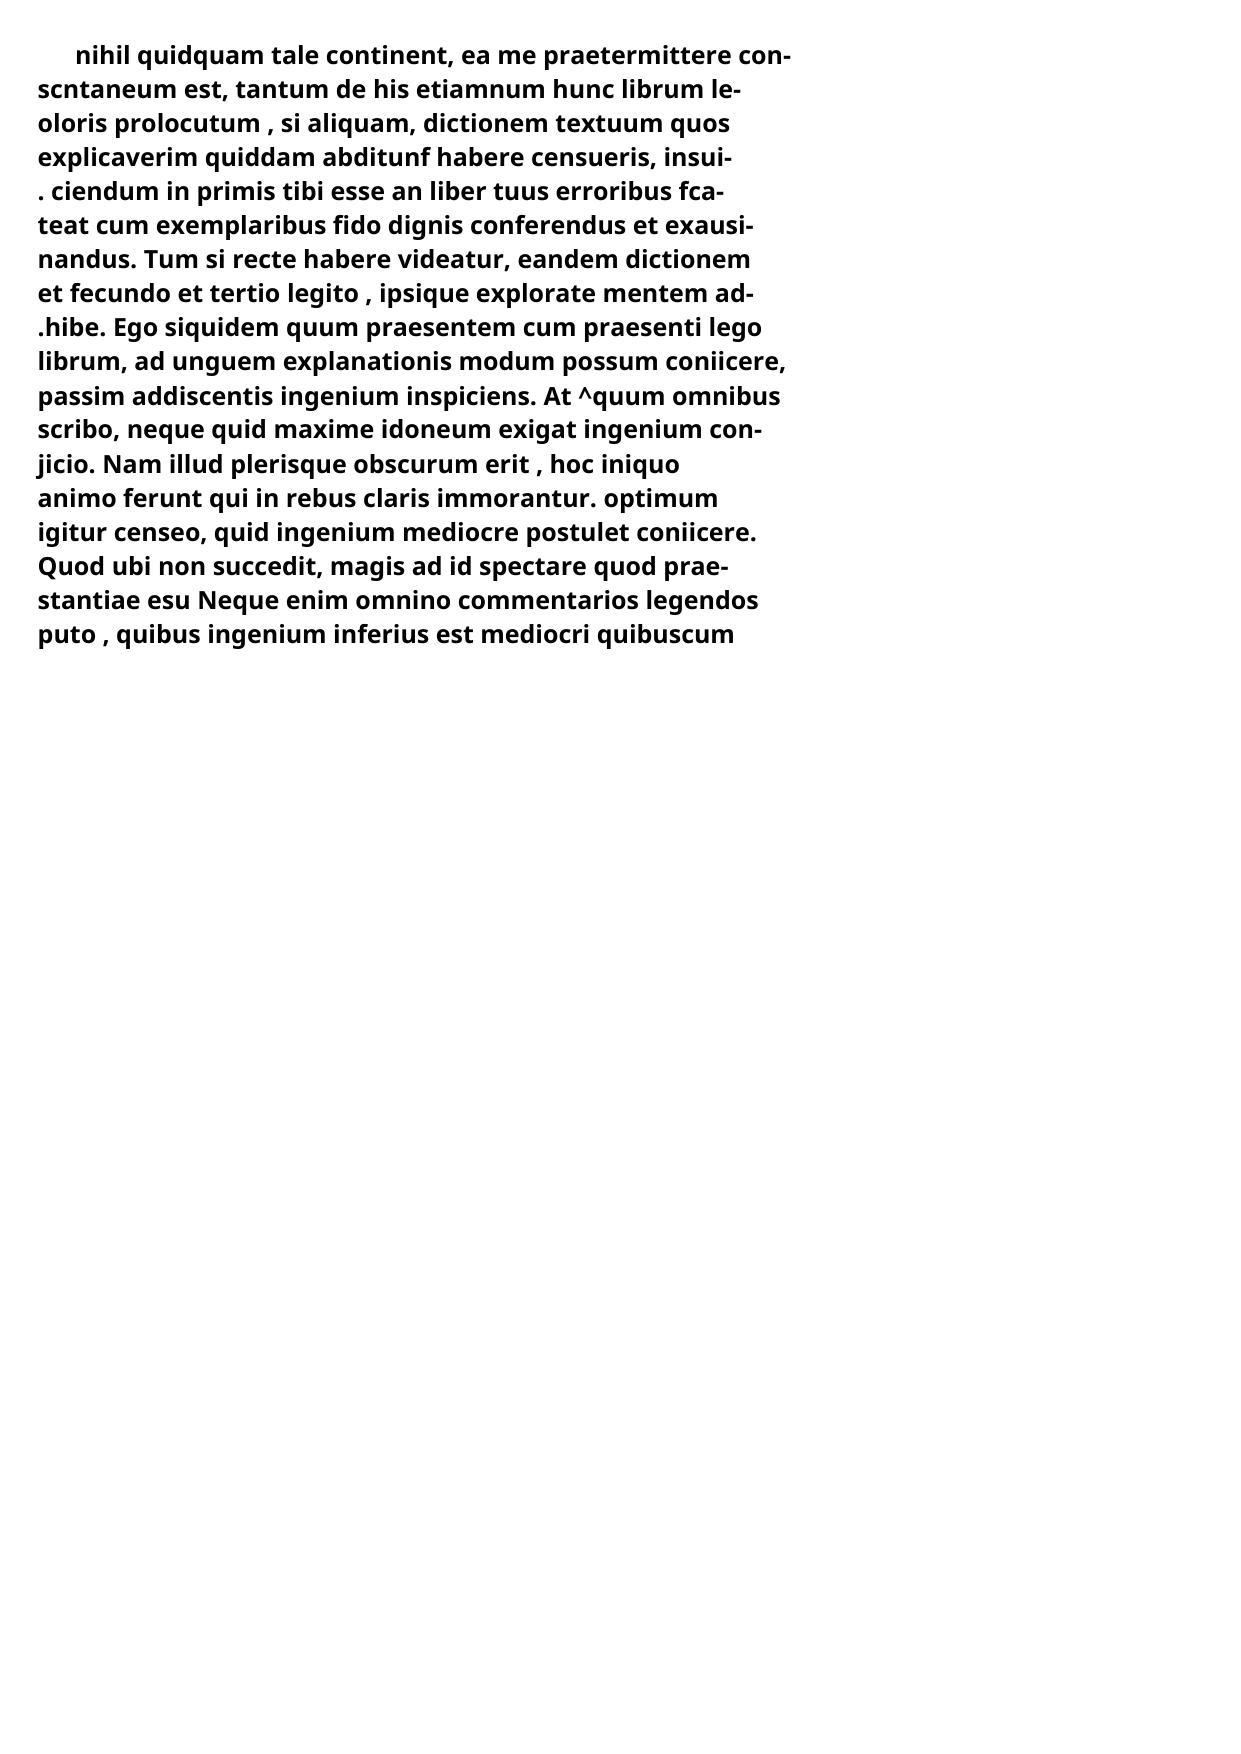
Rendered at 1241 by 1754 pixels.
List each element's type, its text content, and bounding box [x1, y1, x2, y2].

text nihil quidquam tale continent, ea me praetermittere con- scntaneum est, tantum de his etiamnum hunc librum le- oloris prolocutum , si aliquam, dictionem textuum quos explicaverim quiddam abditunf habere censueris, insui- . ciendum in primis tibi esse an liber tuus erroribus fca- teat cum exemplaribus fido dignis conferendus et exausi- nandus. Tum si recte habere videatur, eandem dictionem et fecundo et tertio legito , ipsique explorate mentem ad- .hibe. Ego siquidem quum praesentem cum praesenti lego librum, ad unguem explanationis modum possum coniicere, passim addiscentis ingenium inspiciens. At ^quum omnibus scribo, neque quid maxime idoneum exigat ingenium con- jicio. Nam illud plerisque obscurum erit , hoc iniquo animo ferunt qui in rebus claris immorantur. optimum igitur censeo, quid ingenium mediocre postulet coniicere. Quod ubi non succedit, magis ad id spectare quod prae- stantiae esu Neque enim omnino commentarios legendos puto , quibus ingenium inferius est mediocri quibuscum [37, 37, 1203, 651]
